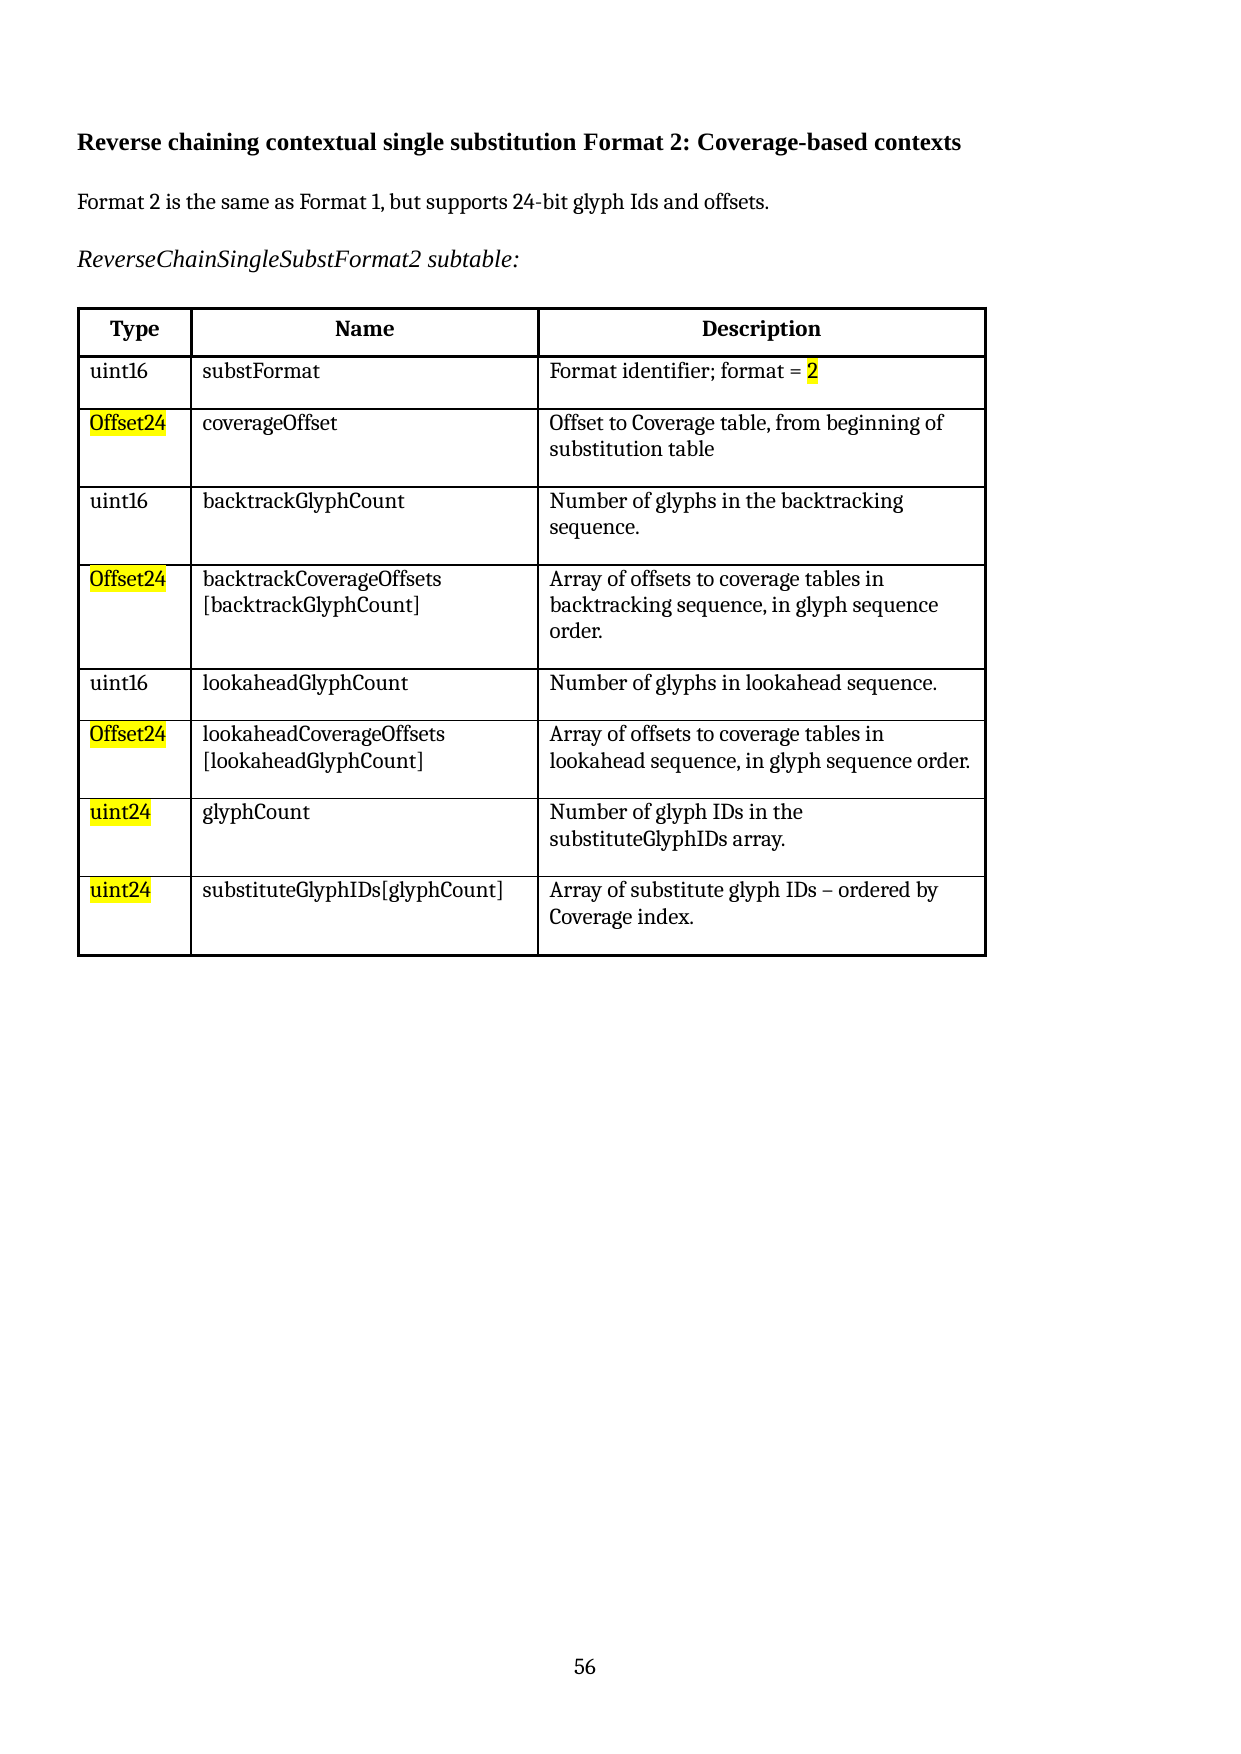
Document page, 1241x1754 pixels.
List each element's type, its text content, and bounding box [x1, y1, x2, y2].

table_cell lookaheadCoverageOffsets [lookaheadGlyphCount] [192, 721, 537, 798]
table_cell Array of offsets to coverage tables in lookahead sequence, in glyph sequence order. [539, 721, 984, 798]
table_cell Offset24 [80, 721, 190, 798]
table_cell Offset to Coverage table, from beginning of substitution table [539, 410, 984, 486]
text Reverse chaining contextual single substitution Format 2: Coverage-based contexts [77, 127, 1093, 156]
table_header Description [540, 310, 984, 355]
table_cell backtrackGlyphCount [192, 488, 537, 564]
table_cell uint16 [80, 670, 190, 720]
table_cell uint24 [80, 877, 190, 953]
table_cell glyphCount [192, 799, 537, 876]
table_cell Number of glyphs in the backtracking sequence. [539, 488, 984, 564]
table_cell coverageOffset [192, 410, 537, 486]
table_header Name [193, 310, 537, 355]
text Format 2 is the same as Format 1, but supports 24-bit glyph Ids and offsets. [77, 189, 1093, 215]
text ReverseChainSingleSubstFormat2 subtable: [77, 244, 1093, 273]
table_cell backtrackCoverageOffsets [backtrackGlyphCount] [192, 566, 537, 668]
table_header Type [80, 310, 190, 355]
table_cell substFormat [192, 358, 537, 408]
table_cell uint24 [80, 799, 190, 876]
table_cell Number of glyphs in lookahead sequence. [539, 670, 984, 720]
table_cell Array of substitute glyph IDs – ordered by Coverage index. [539, 877, 984, 953]
table_cell Array of offsets to coverage tables in backtracking sequence, in glyph sequence order. [539, 566, 984, 668]
table_cell lookaheadGlyphCount [192, 670, 537, 720]
table_cell Format identifier; format = 2 [539, 358, 984, 408]
table_cell Offset24 [80, 566, 190, 668]
table_cell uint16 [80, 358, 190, 408]
table_cell uint16 [80, 488, 190, 564]
table_cell substituteGlyphIDs[glyphCount] [192, 877, 537, 953]
table_cell Number of glyph IDs in the substituteGlyphIDs array. [539, 799, 984, 876]
table_cell Offset24 [80, 410, 190, 486]
